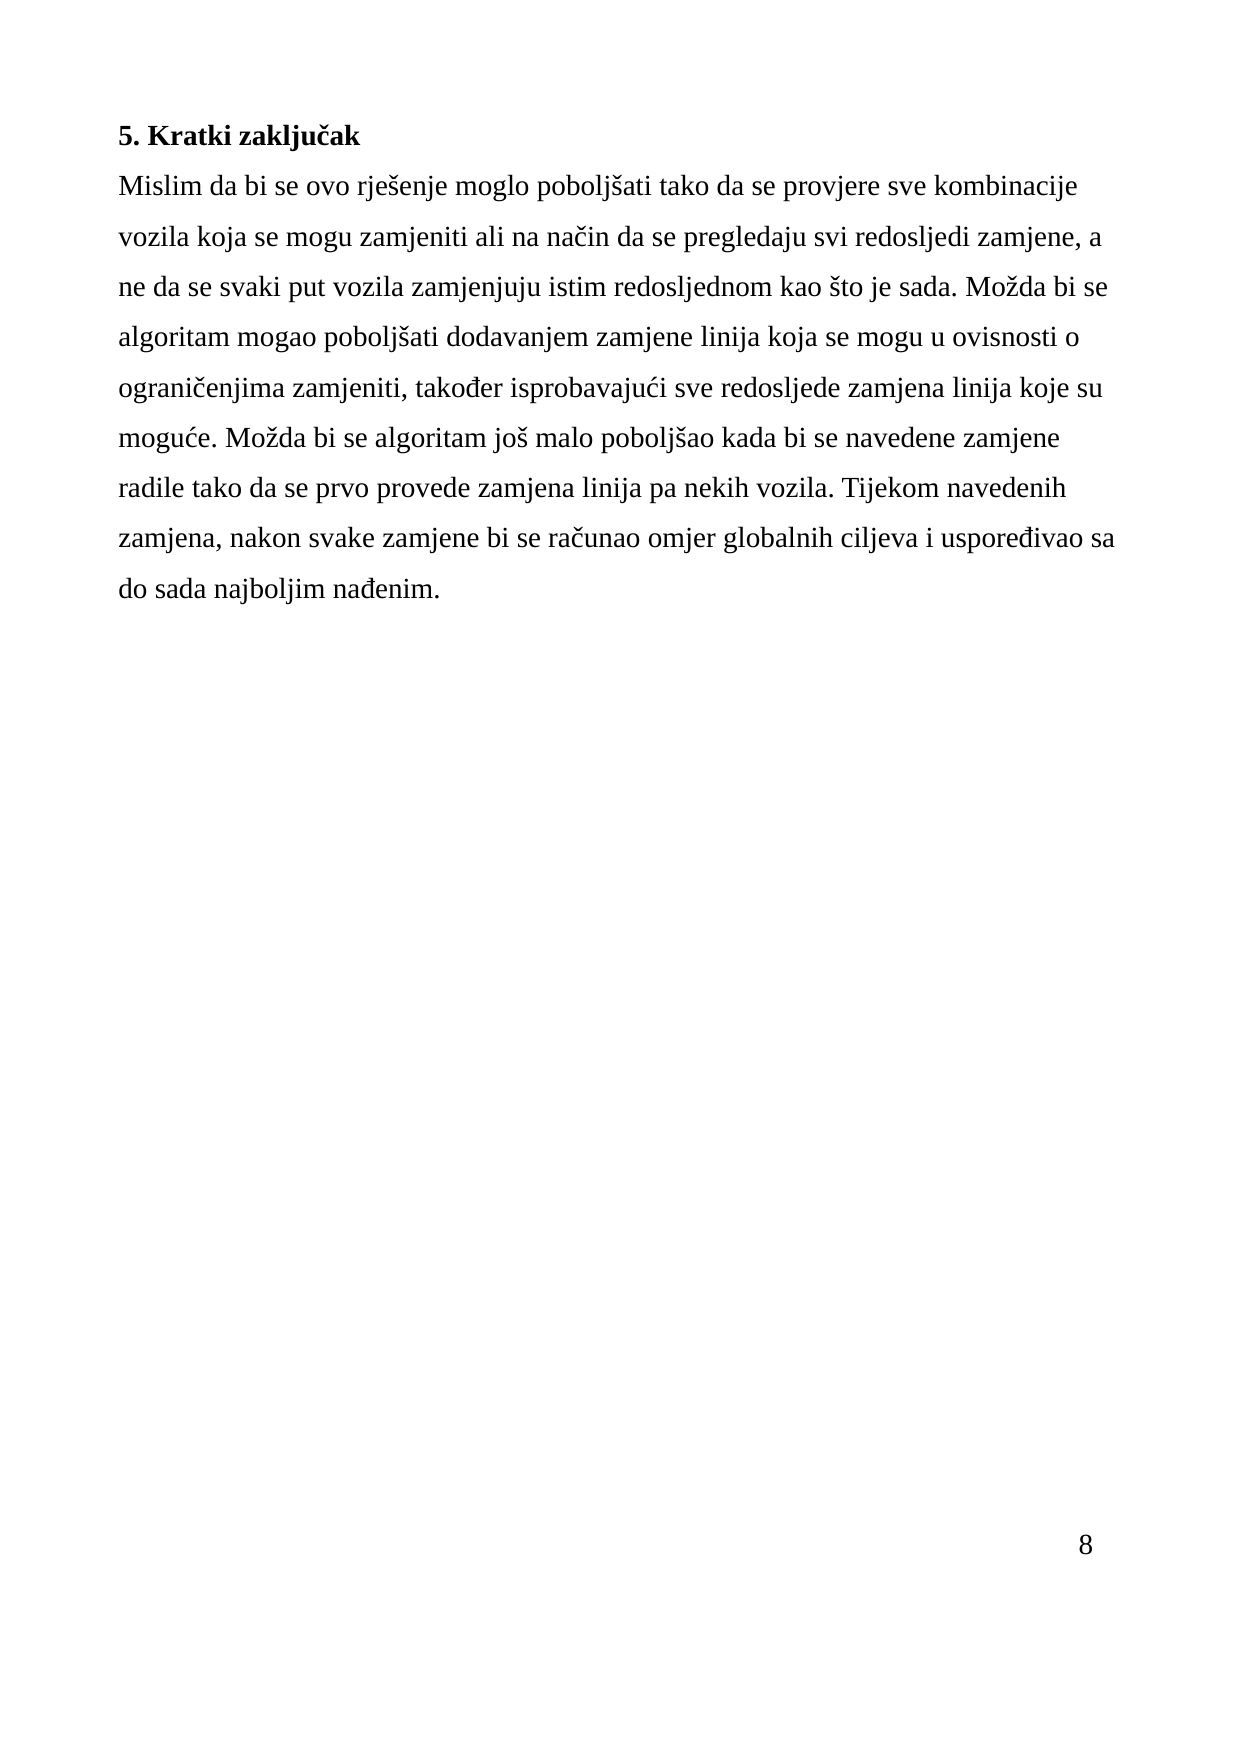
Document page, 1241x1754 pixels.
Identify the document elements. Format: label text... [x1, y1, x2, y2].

text Mislim da bi se ovo rješenje moglo poboljšati tako da se provjere sve kombinacije vozila koja se mogu zamjeniti ali na način da se pregledaju svi redosljedi zamjene, a ne da se svaki put vozila zamjenjuju istim redosljednom kao što je sada. Možda bi se algoritam mogao poboljšati dodavanjem zamjene linija koja se mogu u ovisnosti o ograničenjima zamjeniti, također isprobavajući sve redosljede zamjena linija koje su moguće. Možda bi se algoritam još malo poboljšao kada bi se navedene zamjene radile tako da se prvo provede zamjena linija pa nekih vozila. Tijekom navedenih zamjena, nakon svake zamjene bi se računao omjer globalnih ciljeva i uspoređivao sa do sada najboljim nađenim. [118, 168, 1122, 604]
text 5. Kratki zaključak [118, 118, 1122, 152]
text 8 [118, 1527, 1122, 1560]
